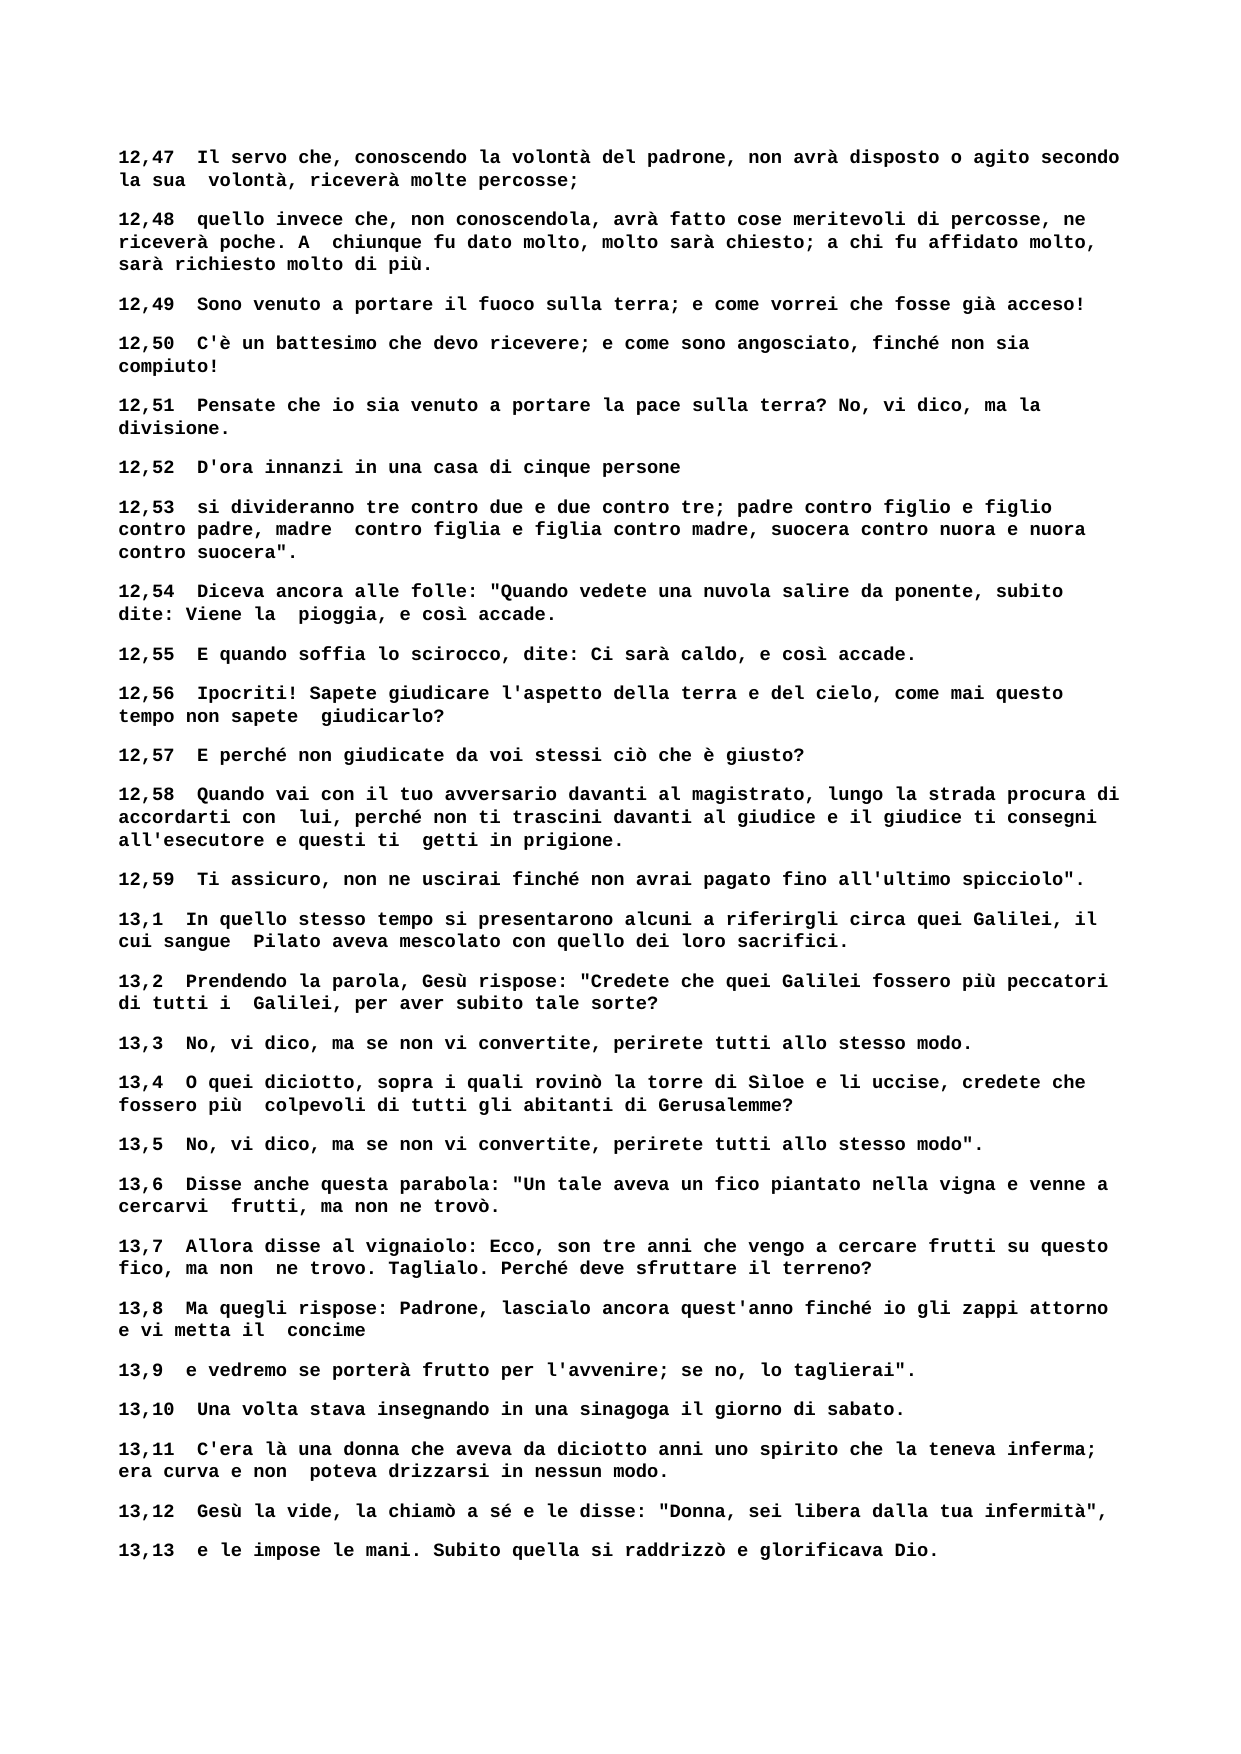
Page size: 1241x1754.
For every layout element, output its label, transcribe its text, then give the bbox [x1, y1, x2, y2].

text 13,13 e le impose le mani. Subito quella si raddrizzò e glorificava Dio. [118, 1541, 1122, 1562]
text 12,51 Pensate che io sia venuto a portare la pace sulla terra? No, vi dico, ma la divisione. [118, 396, 1122, 440]
text 13,7 Allora disse al vignaiolo: Ecco, son tre anni che vengo a cercare frutti su questo fico, ma non ne trovo. Taglialo. Perché deve sfruttare il terreno? [118, 1236, 1122, 1280]
text 12,52 D'ora innanzi in una casa di cinque persone [118, 458, 1122, 479]
text 12,57 E perché non giudicate da voi stessi ciò che è giusto? [118, 746, 1122, 767]
text 12,59 Ti assicuro, non ne uscirai finché non avrai pagato fino all'ultimo spicciolo". [118, 870, 1122, 891]
text 12,53 si divideranno tre contro due e due contro tre; padre contro figlio e figlio contro padre, madre contro figlia e figlia contro madre, suocera contro nuora e nuora contro suocera". [118, 497, 1122, 564]
text 12,55 E quando soffia lo scirocco, dite: Ci sarà caldo, e così accade. [118, 644, 1122, 666]
text 13,10 Una volta stava insegnando in una sinagoga il giorno di sabato. [118, 1400, 1122, 1421]
text 13,12 Gesù la vide, la chiamò a sé e le disse: "Donna, sei libera dalla tua infermità", [118, 1501, 1122, 1523]
text 13,9 e vedremo se porterà frutto per l'avvenire; se no, lo taglierai". [118, 1361, 1122, 1382]
text 13,6 Disse anche questa parabola: "Un tale aveva un fico piantato nella vigna e venne a cercarvi frutti, ma non ne trovò. [118, 1174, 1122, 1218]
text 13,2 Prendendo la parola, Gesù rispose: "Credete che quei Galilei fossero più peccatori di tutti i Galilei, per aver subito tale sorte? [118, 971, 1122, 1015]
text 12,49 Sono venuto a portare il fuoco sulla terra; e come vorrei che fosse già acceso! [118, 294, 1122, 316]
text 13,11 C'era là una donna che aveva da diciotto anni uno spirito che la teneva inferma; era curva e non poteva drizzarsi in nessun modo. [118, 1439, 1122, 1483]
text 12,48 quello invece che, non conoscendola, avrà fatto cose meritevoli di percosse, ne riceverà poche. A chiunque fu dato molto, molto sarà chiesto; a chi fu affidato molto, sarà richiesto molto di più. [118, 210, 1122, 276]
text 13,5 No, vi dico, ma se non vi convertite, perirete tutti allo stesso modo". [118, 1135, 1122, 1156]
text 13,4 O quei diciotto, sopra i quali rovinò la torre di Sìloe e li uccise, credete che fossero più colpevoli di tutti gli abitanti di Gerusalemme? [118, 1073, 1122, 1117]
text 13,1 In quello stesso tempo si presentarono alcuni a riferirgli circa quei Galilei, il cui sangue Pilato aveva mescolato con quello dei loro sacrifici. [118, 909, 1122, 953]
text 13,8 Ma quegli rispose: Padrone, lascialo ancora quest'anno finché io gli zappi attorno e vi metta il concime [118, 1298, 1122, 1342]
text 12,56 Ipocriti! Sapete giudicare l'aspetto della terra e del cielo, come mai questo tempo non sapete giudicarlo? [118, 684, 1122, 728]
text 12,54 Diceva ancora alle folle: "Quando vedete una nuvola salire da ponente, subito dite: Viene la pioggia, e così accade. [118, 582, 1122, 626]
text 12,47 Il servo che, conoscendo la volontà del padrone, non avrà disposto o agito secondo la sua volontà, riceverà molte percosse; [118, 148, 1122, 192]
text 12,58 Quando vai con il tuo avversario davanti al magistrato, lungo la strada procura di accordarti con lui, perché non ti trascini davanti al giudice e il giudice ti consegni all'esecutore e questi ti getti in prigione. [118, 785, 1122, 852]
text 12,50 C'è un battesimo che devo ricevere; e come sono angosciato, finché non sia compiuto! [118, 334, 1122, 378]
text 13,3 No, vi dico, ma se non vi convertite, perirete tutti allo stesso modo. [118, 1033, 1122, 1055]
